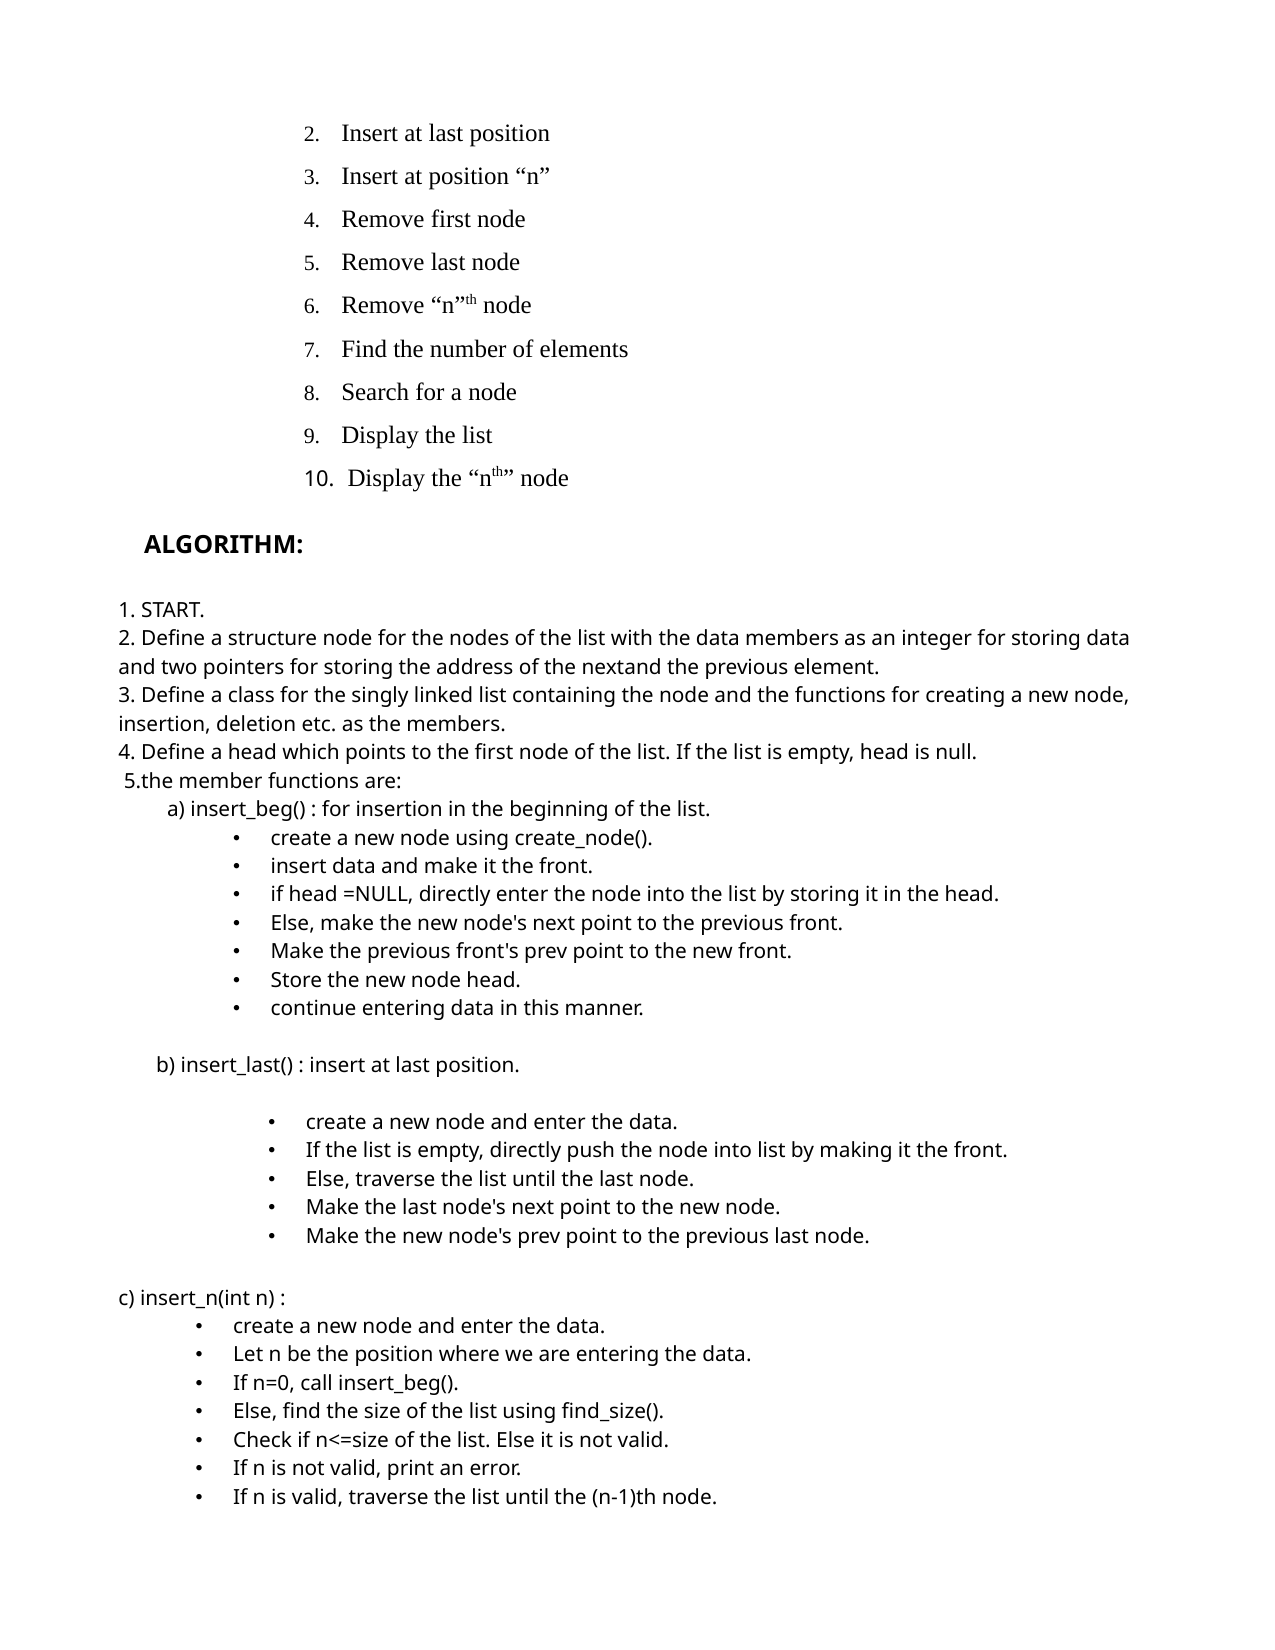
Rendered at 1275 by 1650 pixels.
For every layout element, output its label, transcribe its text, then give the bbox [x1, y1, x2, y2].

list Remove first node [303, 204, 1157, 233]
list Remove “n”th node [303, 291, 1157, 319]
list If n is not valid, print an error. [195, 1453, 1157, 1482]
list continue entering data in this manner. [233, 993, 1157, 1022]
list If the list is empty, directly push the node into list by making it the front. [268, 1135, 1157, 1164]
list insert data and make it the front. [233, 851, 1157, 879]
text a) insert_beg() : for insertion in the beginning of the list. [118, 794, 1157, 823]
list Else, find the size of the list using find_size(). [195, 1396, 1157, 1425]
list If n=0, call insert_beg(). [195, 1368, 1157, 1396]
list Else, traverse the list until the last node. [268, 1164, 1157, 1192]
text b) insert_last() : insert at last position. [118, 1050, 1157, 1078]
text 2. Define a structure node for the nodes of the list with the data members as an integer for storing data and two pointers for storing the address of the nextand the previous element. [118, 623, 1157, 680]
text 1. START. [118, 595, 1157, 623]
list if head =NULL, directly enter the node into the list by storing it in the head. [233, 879, 1157, 908]
list Make the previous front's prev point to the new front. [233, 936, 1157, 965]
list Search for a node [303, 377, 1157, 406]
text ALGORITHM: [118, 527, 1157, 561]
list Insert at position “n” [303, 161, 1157, 190]
list create a new node and enter the data. [268, 1107, 1157, 1135]
list Remove last node [303, 247, 1157, 276]
list Find the number of elements [303, 334, 1157, 362]
list Make the new node's prev point to the previous last node. [268, 1221, 1157, 1249]
list Make the last node's next point to the new node. [268, 1192, 1157, 1221]
list create a new node using create_node(). [233, 823, 1157, 851]
text 4. Define a head which points to the first node of the list. If the list is empty, head is null. [118, 737, 1157, 766]
text 5.the member functions are: [118, 766, 1157, 794]
text 3. Define a class for the singly linked list containing the node and the functions for creating a new node, insertion, deletion etc. as the members. [118, 680, 1157, 737]
list Display the list [303, 420, 1157, 449]
list Let n be the position where we are entering the data. [195, 1339, 1157, 1368]
text c) insert_n(int n) : [118, 1283, 1157, 1311]
list Display the “nth” node [303, 463, 1157, 493]
list create a new node and enter the data. [195, 1311, 1157, 1339]
list Else, make the new node's next point to the previous front. [233, 908, 1157, 936]
list Insert at last position [303, 118, 1157, 147]
list If n is valid, traverse the list until the (n-1)th node. [195, 1482, 1157, 1510]
list Check if n<=size of the list. Else it is not valid. [195, 1425, 1157, 1453]
list Store the new node head. [233, 965, 1157, 993]
